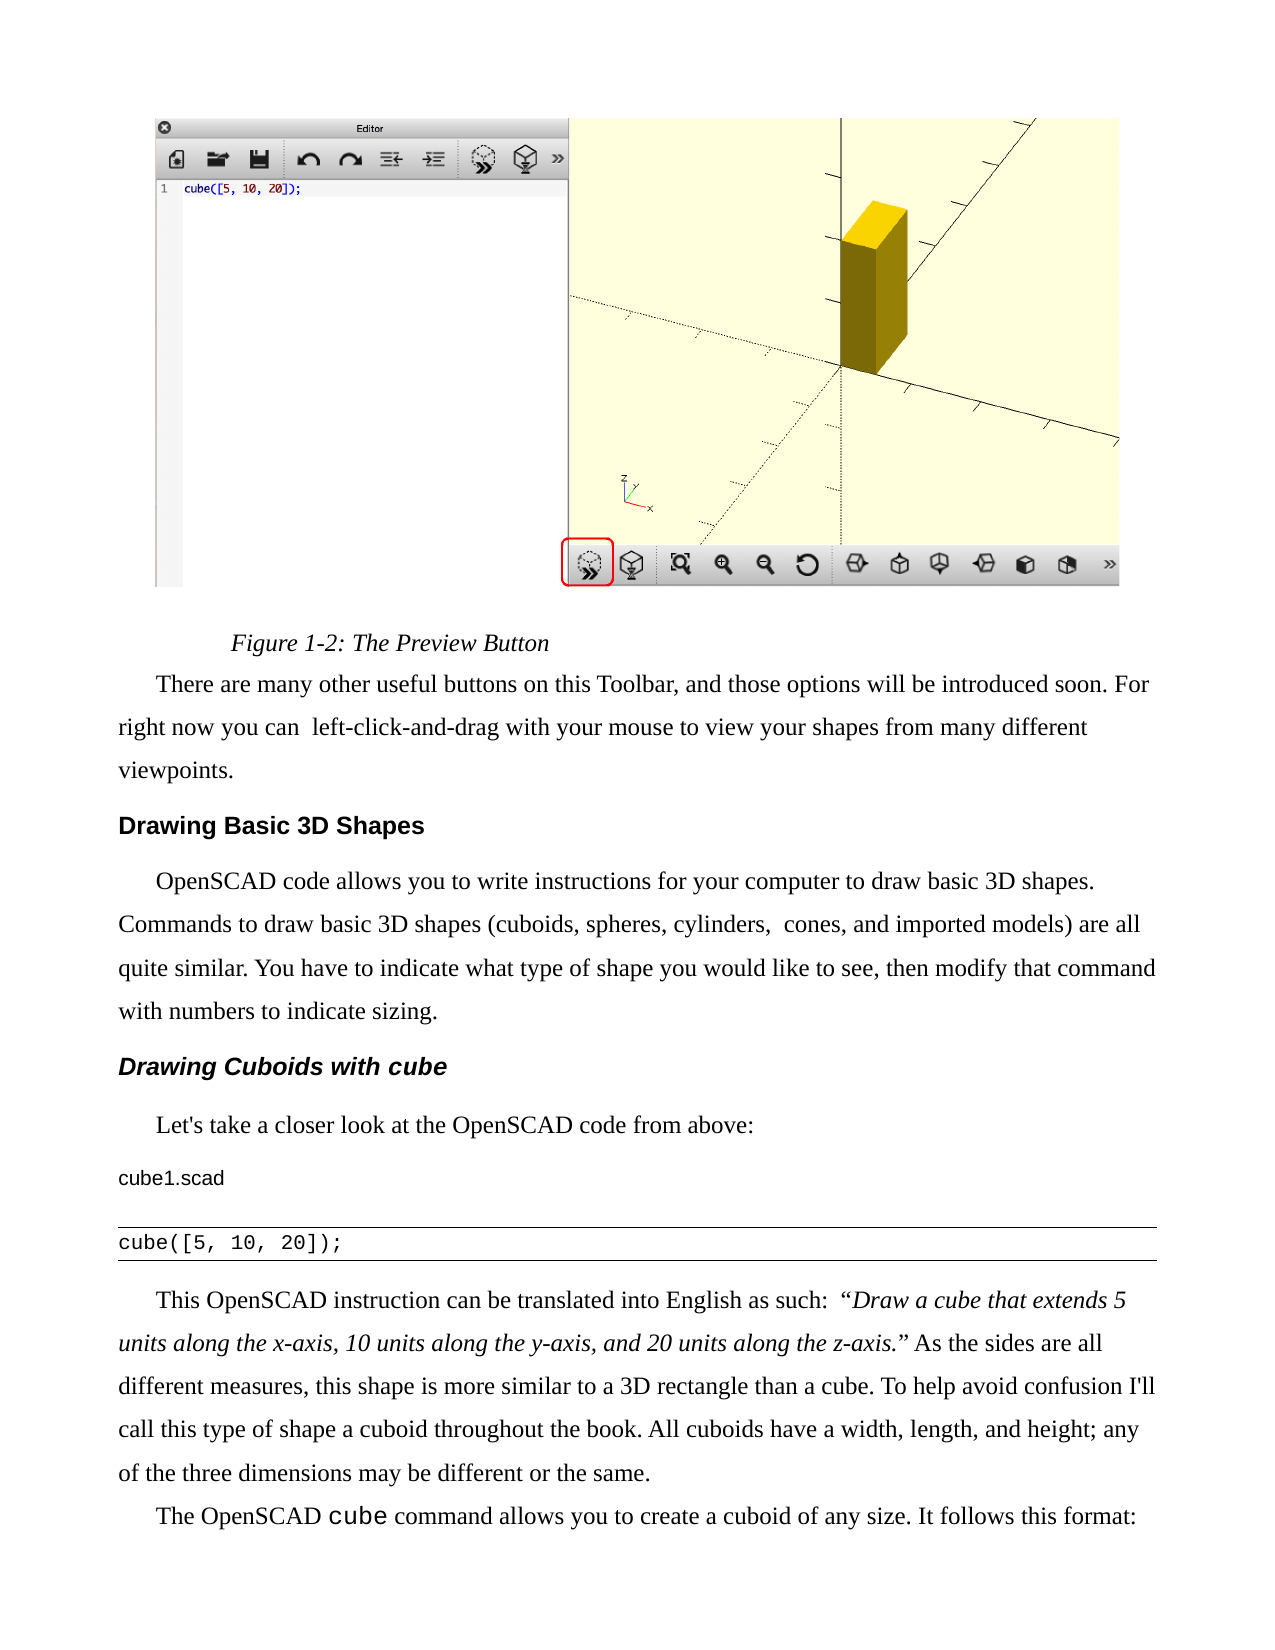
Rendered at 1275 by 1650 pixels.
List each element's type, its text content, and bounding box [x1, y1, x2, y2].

text This OpenSCAD instruction can be translated into English as such: “Draw a cube that extends 5 units along the x-axis, 10 units along the y-axis, and 20 units along the z-axis.” As the sides are all different measures, this shape is more similar to a 3D rectangle than a cube. To help avoid confusion I'll call this type of shape a cuboid throughout the book. All cuboids have a width, length, and height; any of the three dimensions may be different or the same. [118, 1285, 1157, 1486]
picture [155, 118, 1120, 587]
text OpenSCAD code allows you to write instructions for your computer to draw basic 3D shapes. Commands to draw basic 3D shapes (cuboids, spheres, cylinders, cones, and imported models) are all quite similar. You have to indicate what type of shape you would like to see, then modify that command with numbers to indicate sizing. [118, 866, 1157, 1024]
text cube([5, 10, 20]); [118, 1228, 1157, 1260]
text The OpenSCAD cube command allows you to create a cuboid of any size. It follows this format: [118, 1501, 1157, 1532]
subtitle Drawing Cuboids with cube [118, 1051, 1157, 1082]
subtitle Drawing Basic 3D Shapes [118, 811, 1157, 839]
text Let's take a closer look at the OpenSCAD code from above: [118, 1110, 1157, 1139]
text There are many other useful buttons on this Toolbar, and those options will be introduced soon. For right now you can left-click-and-drag with your mouse to view your shapes from many different viewpoints. [118, 669, 1157, 784]
list Figure 1-2: The Preview Button [193, 628, 1157, 656]
title cube1.scad [118, 1166, 1157, 1190]
